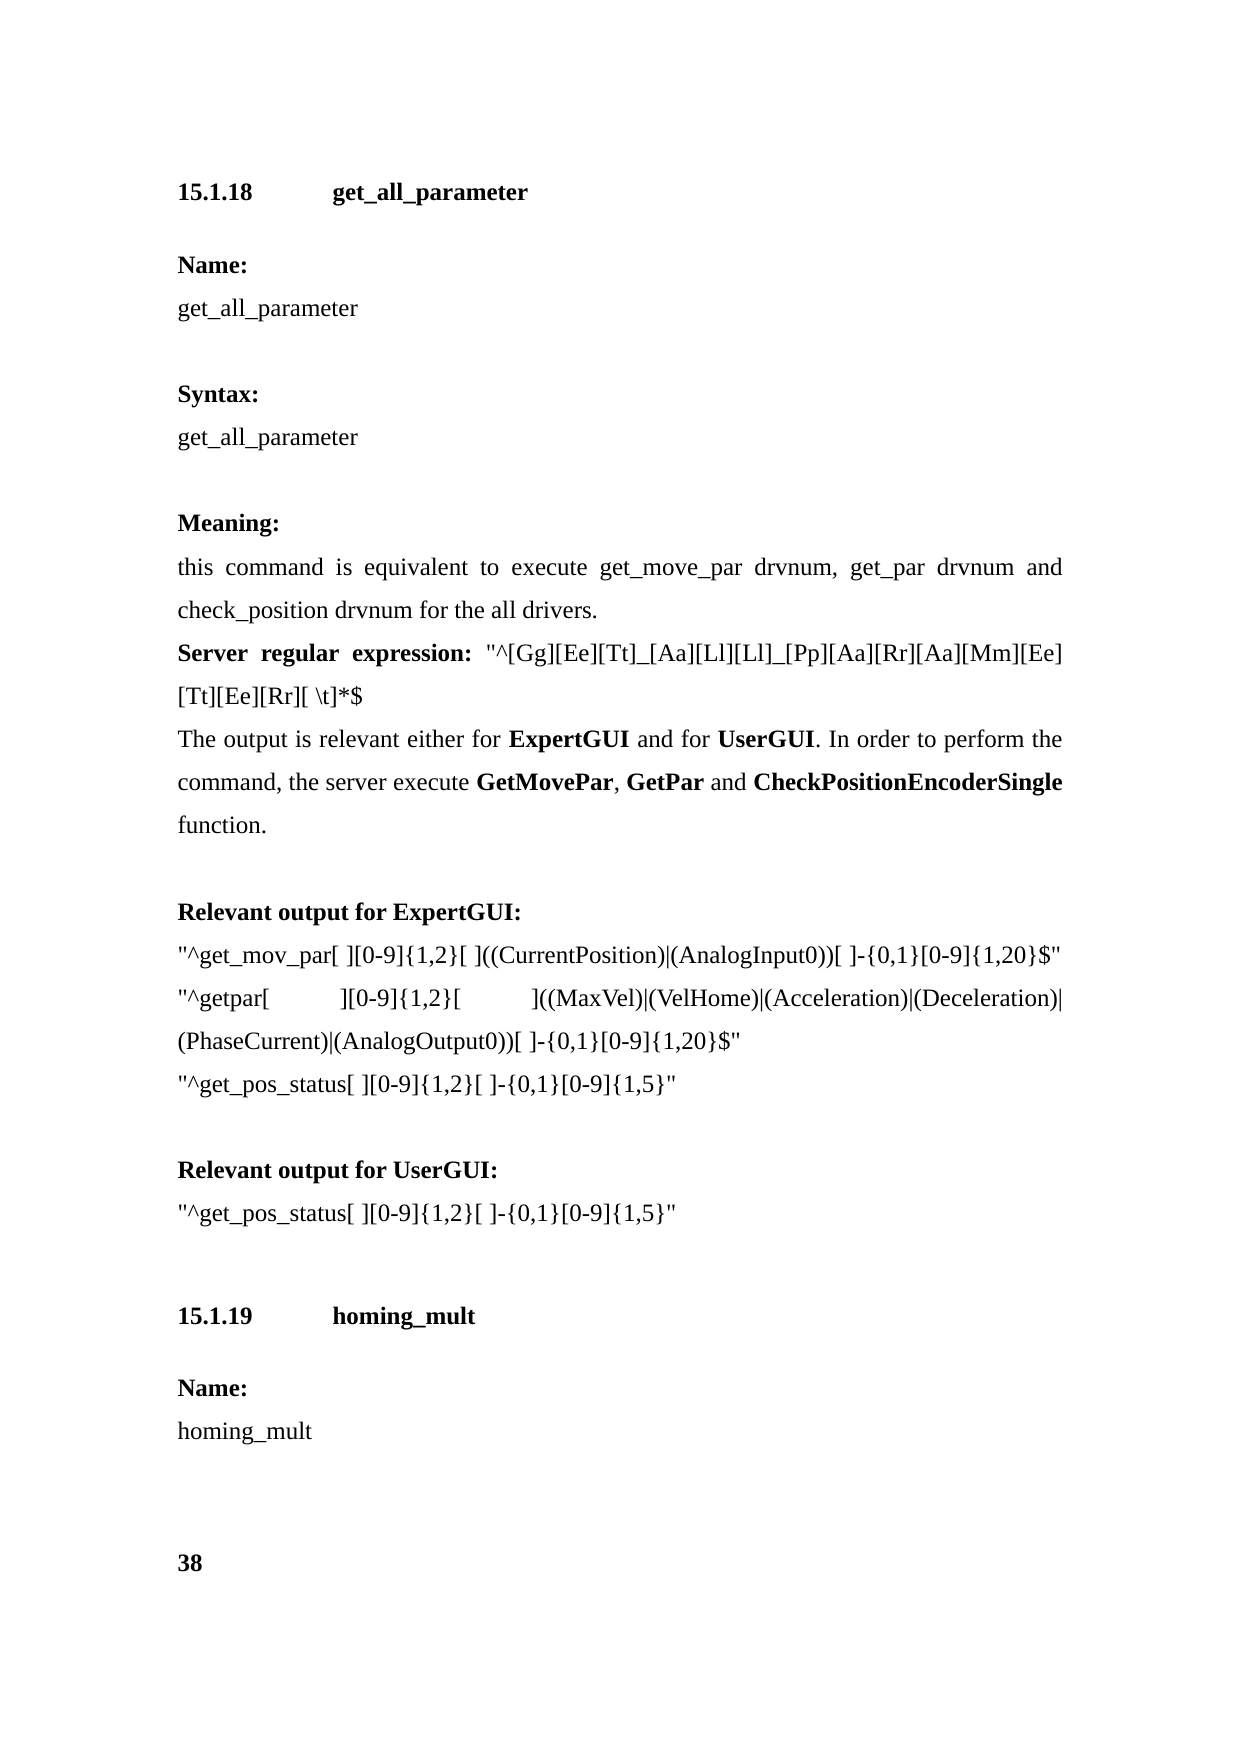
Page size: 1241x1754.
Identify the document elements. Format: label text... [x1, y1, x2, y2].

text Meaning: [177, 508, 1063, 537]
text Syntax: [177, 379, 1063, 408]
text this command is equivalent to execute get_move_par drvnum, get_par drvnum and check_position drvnum for the all drivers. [177, 552, 1063, 623]
text Relevant output for ExpertGUI: [177, 897, 1063, 925]
text "^get_mov_par[ ][0-9]{1,2}[ ]((CurrentPosition)|(AnalogInput0))[ ]-{0,1}[0-9]{1,20}$" [177, 940, 1063, 968]
text Name: [177, 250, 1063, 278]
subtitle homing_mult [177, 1301, 1063, 1329]
text Name: [177, 1373, 1063, 1402]
text "^get_pos_status[ ][0-9]{1,2}[ ]-{0,1}[0-9]{1,5}" [177, 1069, 1063, 1098]
text get_all_parameter [177, 422, 1063, 451]
text Relevant output for UserGUI: [177, 1155, 1063, 1184]
text get_all_parameter [177, 293, 1063, 322]
text "^getpar[ ][0-9]{1,2}[ ]((MaxVel)|(VelHome)|(Acceleration)|(Deceleration)|(PhaseCurrent)|(AnalogOutput0))[ ]-{0,1}[0-9]{1,20}$" [177, 983, 1063, 1055]
text Server regular expression: "^[Gg][Ee][Tt]_[Aa][Ll][Ll]_[Pp][Aa][Rr][Aa][Mm][Ee][Tt][Ee][Rr][ \t]*$ [177, 638, 1063, 710]
text homing_mult [177, 1416, 1063, 1445]
text "^get_pos_status[ ][0-9]{1,2}[ ]-{0,1}[0-9]{1,5}" [177, 1198, 1063, 1227]
subtitle get_all_parameter [177, 177, 1063, 206]
text The output is relevant either for ExpertGUI and for UserGUI. In order to perform the command, the server execute GetMovePar, GetPar and CheckPositionEncoderSingle function. [177, 724, 1063, 839]
